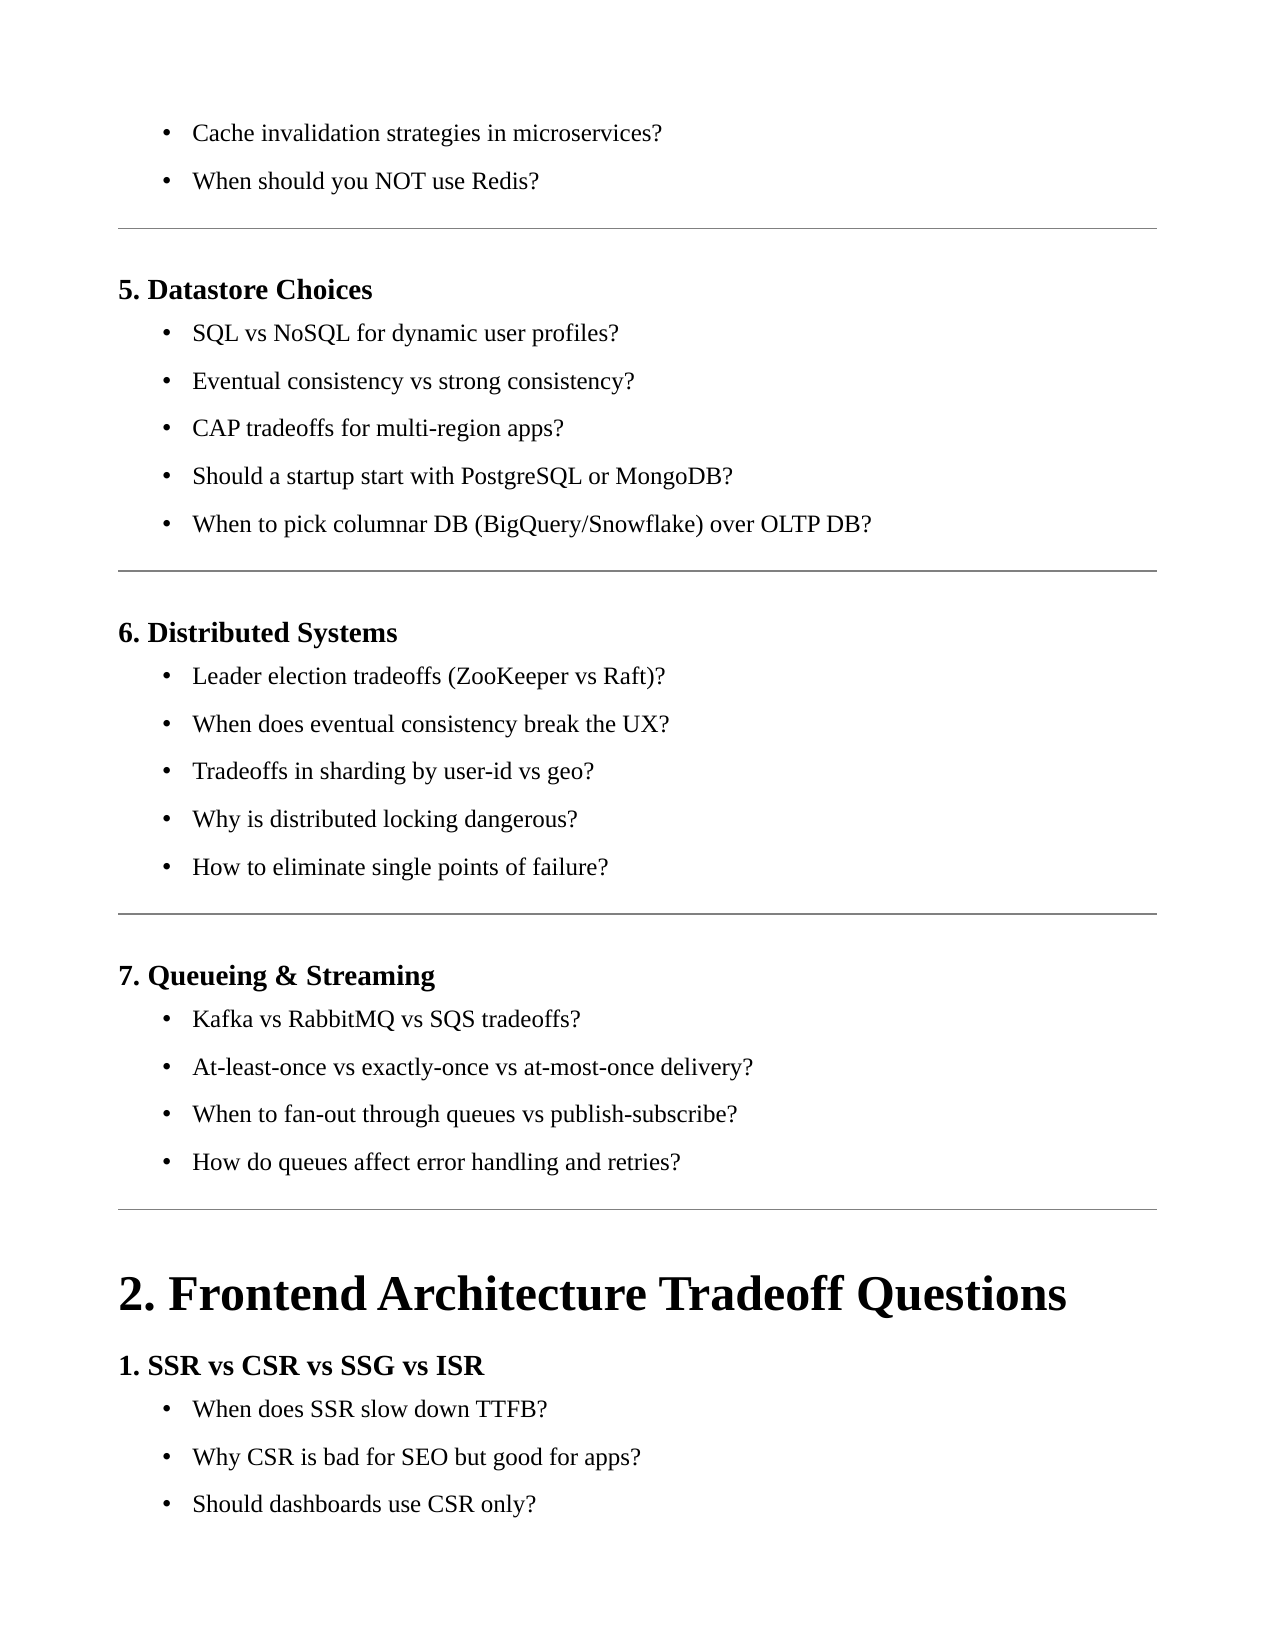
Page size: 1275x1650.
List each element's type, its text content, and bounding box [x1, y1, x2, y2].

list Eventual consistency vs strong consistency? [162, 366, 1157, 394]
list When does SSR slow down TTFB? [162, 1394, 1157, 1423]
list Kafka vs RabbitMQ vs SQS tradeoffs? [162, 1004, 1157, 1033]
list Why CSR is bad for SEO but good for apps? [162, 1442, 1157, 1471]
list Should a startup start with PostgreSQL or MongoDB? [162, 461, 1157, 490]
subtitle 6. Distributed Systems [118, 615, 1157, 649]
list How to eliminate single points of failure? [162, 852, 1157, 880]
subtitle 2. Frontend Architecture Tradeoff Questions [118, 1264, 1157, 1321]
list Tradeoffs in sharding by user-id vs geo? [162, 756, 1157, 785]
list Should dashboards use CSR only? [162, 1489, 1157, 1518]
list Leader election tradeoffs (ZooKeeper vs Raft)? [162, 661, 1157, 690]
subtitle 5. Datastore Choices [118, 272, 1157, 306]
list When should you NOT use Redis? [162, 166, 1157, 194]
list Why is distributed locking dangerous? [162, 804, 1157, 833]
list When to pick columnar DB (BigQuery/Snowflake) over OLTP DB? [162, 509, 1157, 537]
list Cache invalidation strategies in microservices? [162, 118, 1157, 147]
list When to fan-out through queues vs publish-subscribe? [162, 1099, 1157, 1128]
list CAP tradeoffs for multi-region apps? [162, 413, 1157, 442]
subtitle 1. SSR vs CSR vs SSG vs ISR [118, 1348, 1157, 1382]
list SQL vs NoSQL for dynamic user profiles? [162, 318, 1157, 347]
list At-least-once vs exactly-once vs at-most-once delivery? [162, 1052, 1157, 1080]
list How do queues affect error handling and retries? [162, 1147, 1157, 1176]
subtitle 7. Queueing & Streaming [118, 958, 1157, 992]
list When does eventual consistency break the UX? [162, 709, 1157, 737]
